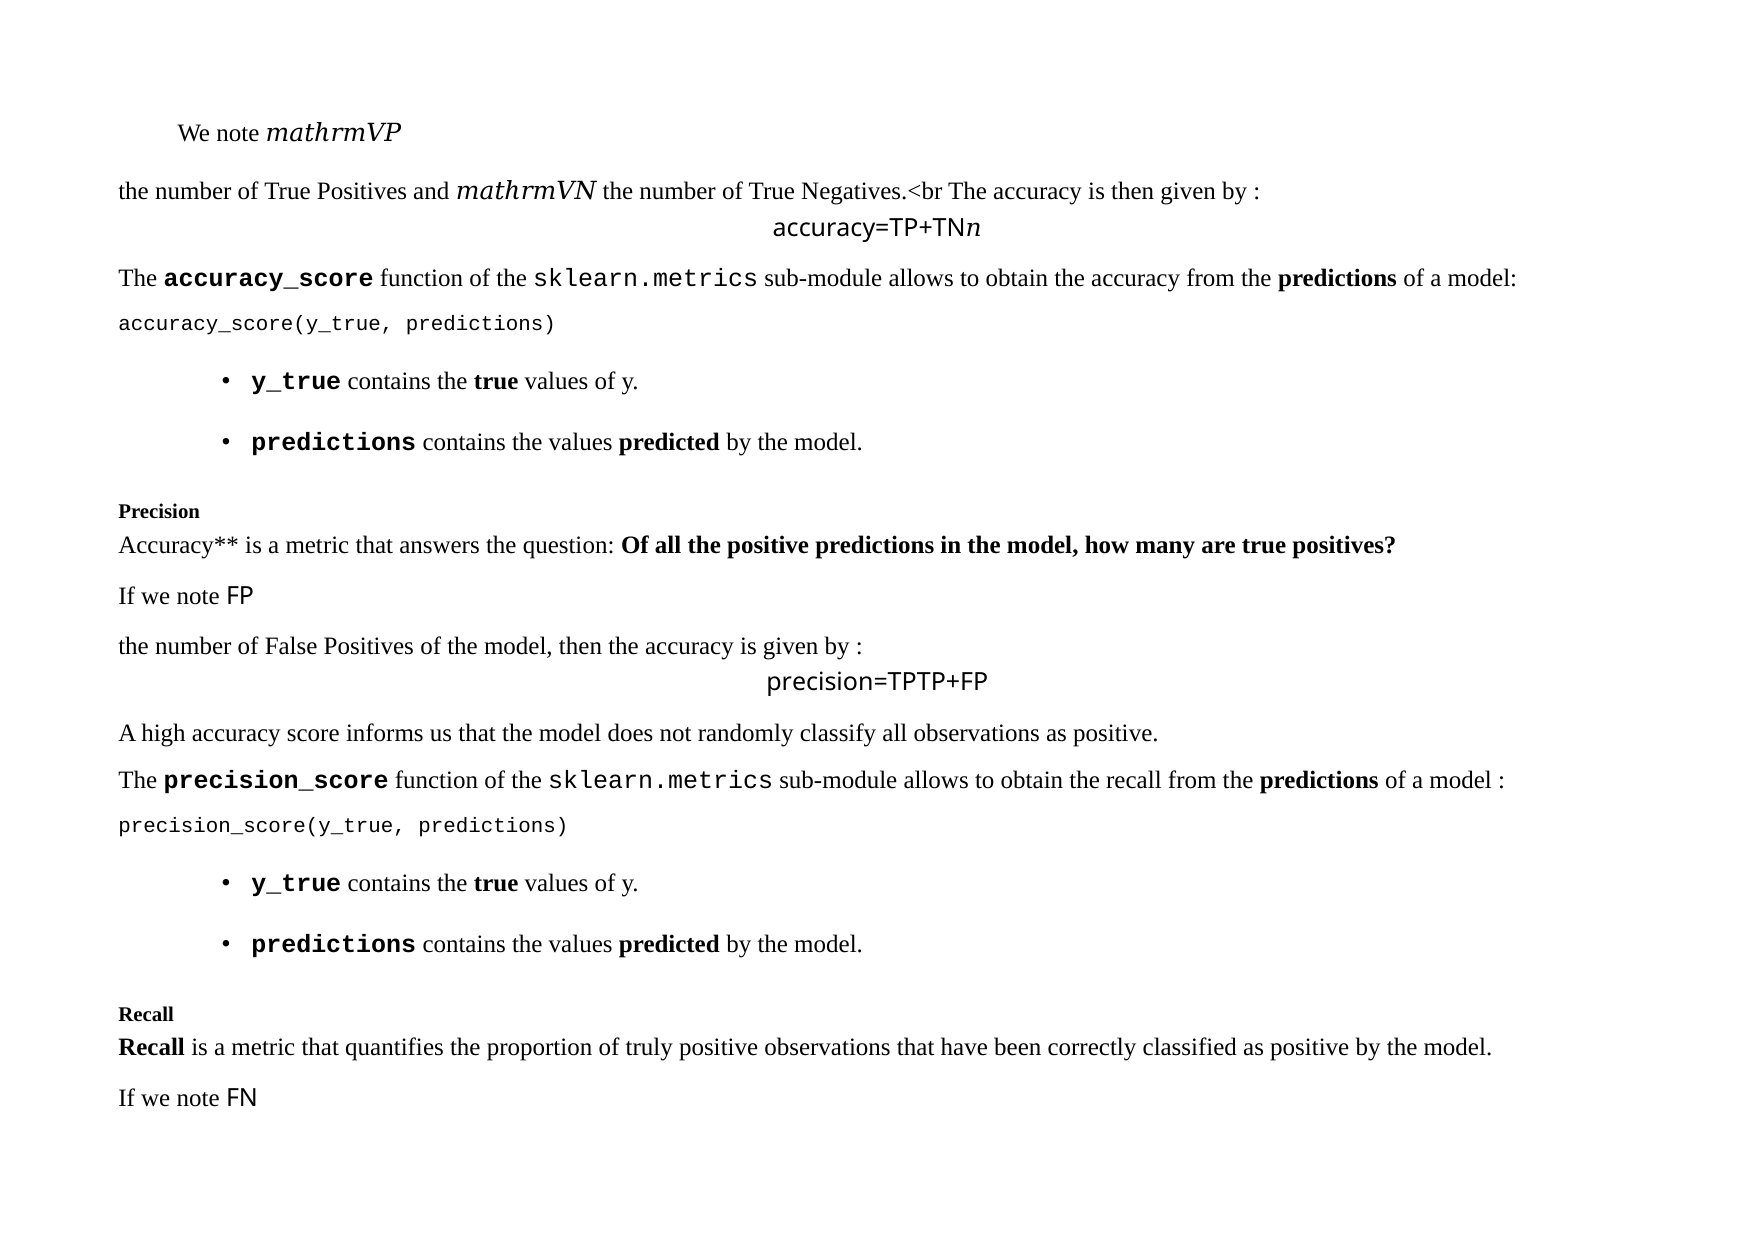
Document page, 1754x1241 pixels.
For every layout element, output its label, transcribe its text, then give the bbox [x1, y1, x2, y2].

text The precision_score function of the sklearn.metrics sub-module allows to obtain the recall from the predictions of a model : [118, 765, 1636, 796]
text If we note FP [118, 577, 1636, 611]
text the number of False Positives of the model, then the accuracy is given by : [118, 631, 1636, 660]
text Recall is a metric that quantifies the proportion of truly positive observations that have been correctly classified as positive by the model. [118, 1032, 1636, 1061]
text precision_score(y_true, predictions) [118, 815, 1636, 839]
text If we note FN [118, 1079, 1636, 1114]
text Accuracy** is a metric that answers the question: Of all the positive predictions in the model, how many are true positives? [118, 530, 1636, 558]
subtitle Recall [118, 1002, 1636, 1026]
list predictions contains the values predicted by the model. [222, 929, 1577, 960]
list predictions contains the values predicted by the model. [222, 427, 1577, 457]
text The accuracy_score function of the sklearn.metrics sub-module allows to obtain the accuracy from the predictions of a model: [118, 263, 1636, 294]
list y_true contains the true values of y. [222, 868, 1577, 899]
list y_true contains the true values of y. [222, 366, 1577, 397]
text We note 𝑚𝑎𝑡ℎ𝑟𝑚𝑉𝑃 [177, 118, 1577, 147]
text accuracy_score(y_true, predictions) [118, 313, 1636, 337]
text precision=TPTP+FP [118, 664, 1636, 698]
text A high accuracy score informs us that the model does not randomly classify all observations as positive. [118, 718, 1636, 747]
subtitle Precision [118, 499, 1636, 523]
text accuracy=TP+TN𝑛 [118, 209, 1636, 243]
text the number of True Positives and 𝑚𝑎𝑡ℎ𝑟𝑚𝑉𝑁 the number of True Negatives.<br The accuracy is then given by : [118, 176, 1636, 205]
